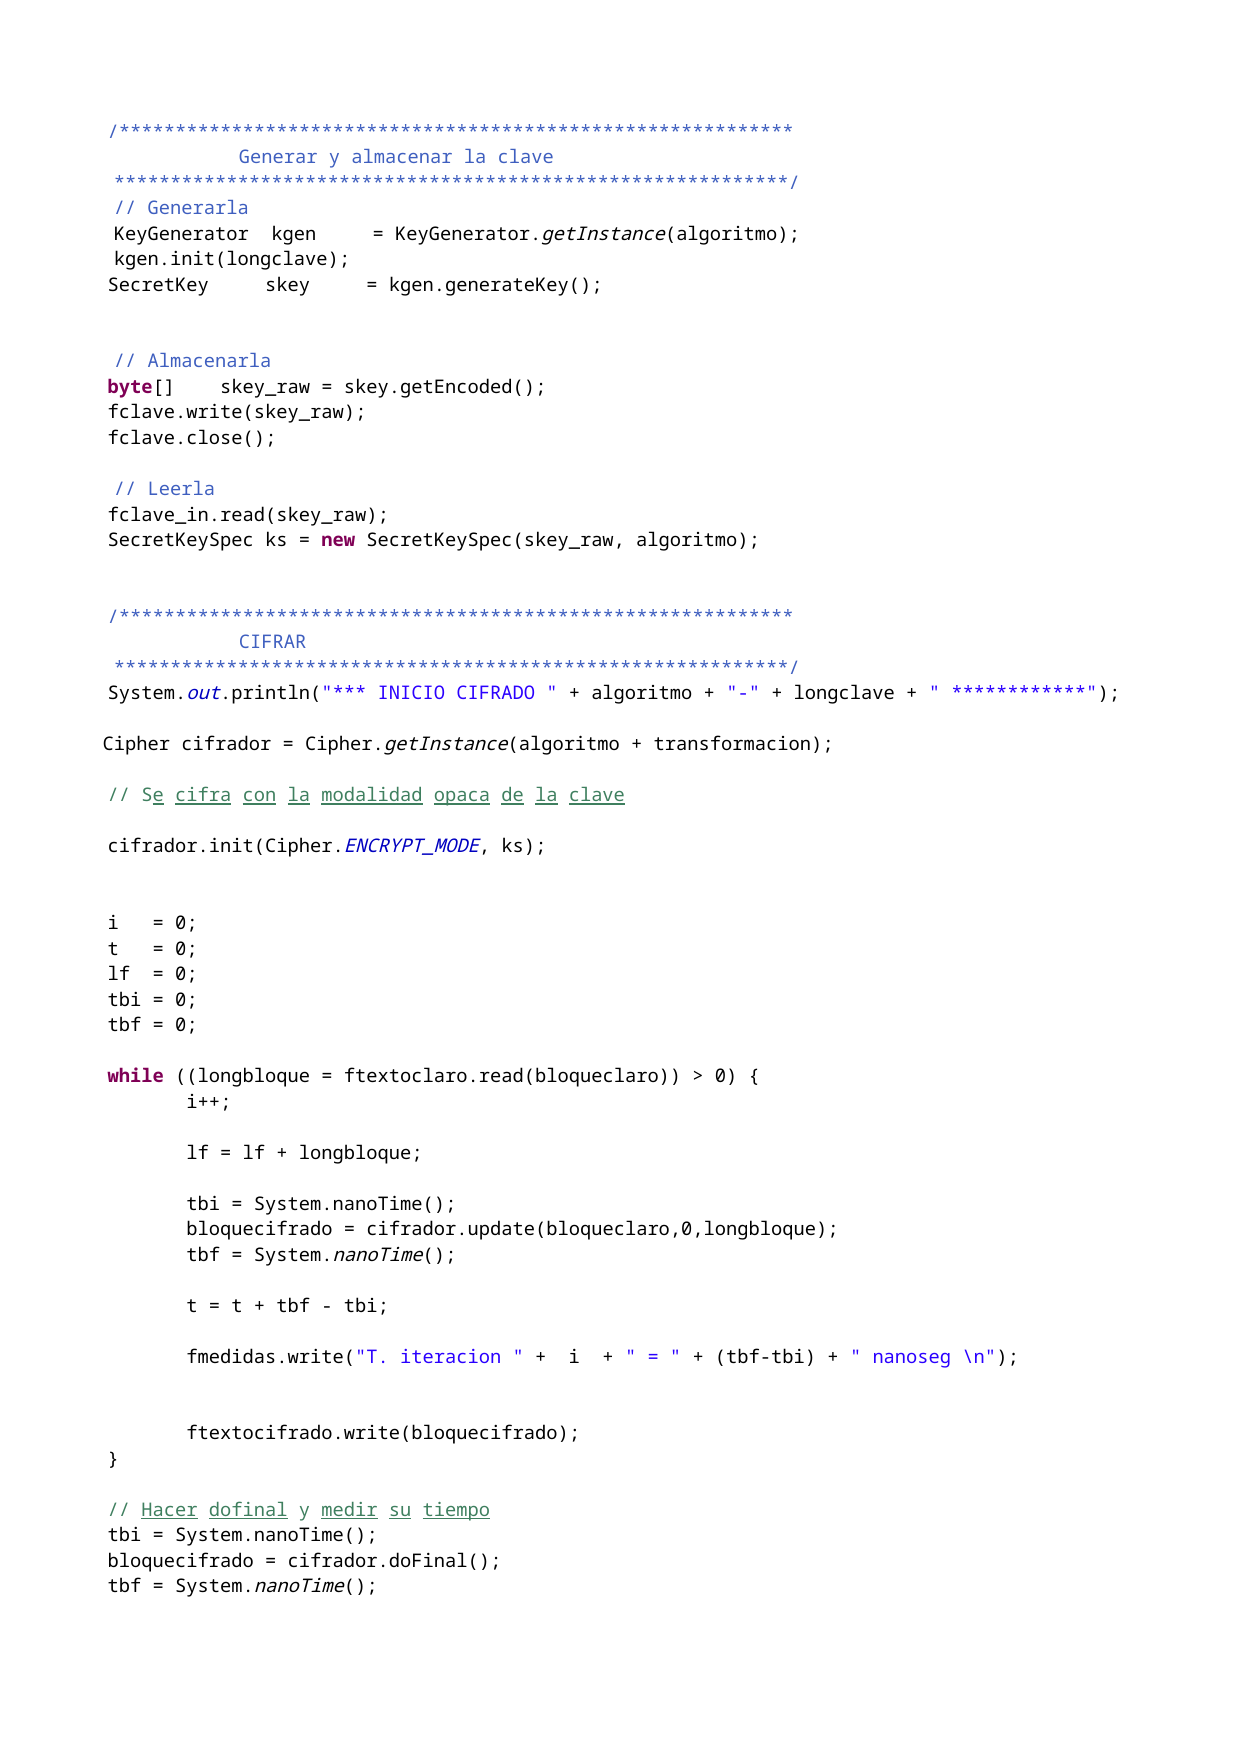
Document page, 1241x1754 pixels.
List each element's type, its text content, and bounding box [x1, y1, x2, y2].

text i++; [17, 1088, 1224, 1113]
text ftextocifrado.write(bloquecifrado); [17, 1420, 1224, 1445]
text CIFRAR [17, 628, 1224, 654]
text t = t + tbf - tbi; [17, 1292, 1224, 1318]
text tbf = System.nanoTime(); [17, 1573, 1224, 1598]
text ************************************************************/ [17, 654, 1224, 679]
text SecretKey skey = kgen.generateKey(); [17, 271, 1224, 297]
text ************************************************************/ [17, 169, 1224, 195]
text // Se cifra con la modalidad opaca de la clave [17, 782, 1224, 807]
text /************************************************************ [17, 118, 1224, 144]
text bloquecifrado = cifrador.doFinal(); [17, 1547, 1224, 1573]
text byte[] skey_raw = skey.getEncoded(); [17, 373, 1224, 399]
text tbi = System.nanoTime(); [17, 1522, 1224, 1547]
text while ((longbloque = ftextoclaro.read(bloqueclaro)) > 0) { [17, 1062, 1224, 1088]
text } [17, 1445, 1224, 1471]
text Cipher cifrador = Cipher.getInstance(algoritmo + transformacion); [17, 731, 1224, 756]
text fmedidas.write("T. iteracion " + i + " = " + (tbf-tbi) + " nanoseg \n"); [17, 1343, 1224, 1369]
text /************************************************************ [17, 603, 1224, 628]
text lf = 0; [17, 960, 1224, 986]
text // Generarla [17, 195, 1224, 220]
text i = 0; [17, 909, 1224, 935]
text fclave_in.read(skey_raw); [17, 501, 1224, 526]
text bloquecifrado = cifrador.update(bloqueclaro,0,longbloque); [17, 1216, 1224, 1241]
text // Leerla [17, 475, 1224, 501]
text Generar y almacenar la clave [17, 144, 1224, 169]
text tbi = System.nanoTime(); [17, 1190, 1224, 1216]
text System.out.println("*** INICIO CIFRADO " + algoritmo + "-" + longclave + " ************"); [17, 679, 1224, 705]
text t = 0; [17, 935, 1224, 960]
text cifrador.init(Cipher.ENCRYPT_MODE, ks); [17, 833, 1224, 858]
text // Almacenarla [17, 348, 1224, 373]
text tbf = System.nanoTime(); [17, 1241, 1224, 1267]
text fclave.close(); [17, 424, 1224, 450]
text KeyGenerator kgen = KeyGenerator.getInstance(algoritmo); [17, 220, 1224, 246]
text tbi = 0; [17, 986, 1224, 1011]
text SecretKeySpec ks = new SecretKeySpec(skey_raw, algoritmo); [17, 526, 1224, 552]
text fclave.write(skey_raw); [17, 399, 1224, 424]
text // Hacer dofinal y medir su tiempo [17, 1496, 1224, 1522]
text lf = lf + longbloque; [17, 1139, 1224, 1164]
text kgen.init(longclave); [17, 246, 1224, 271]
text tbf = 0; [17, 1011, 1224, 1037]
